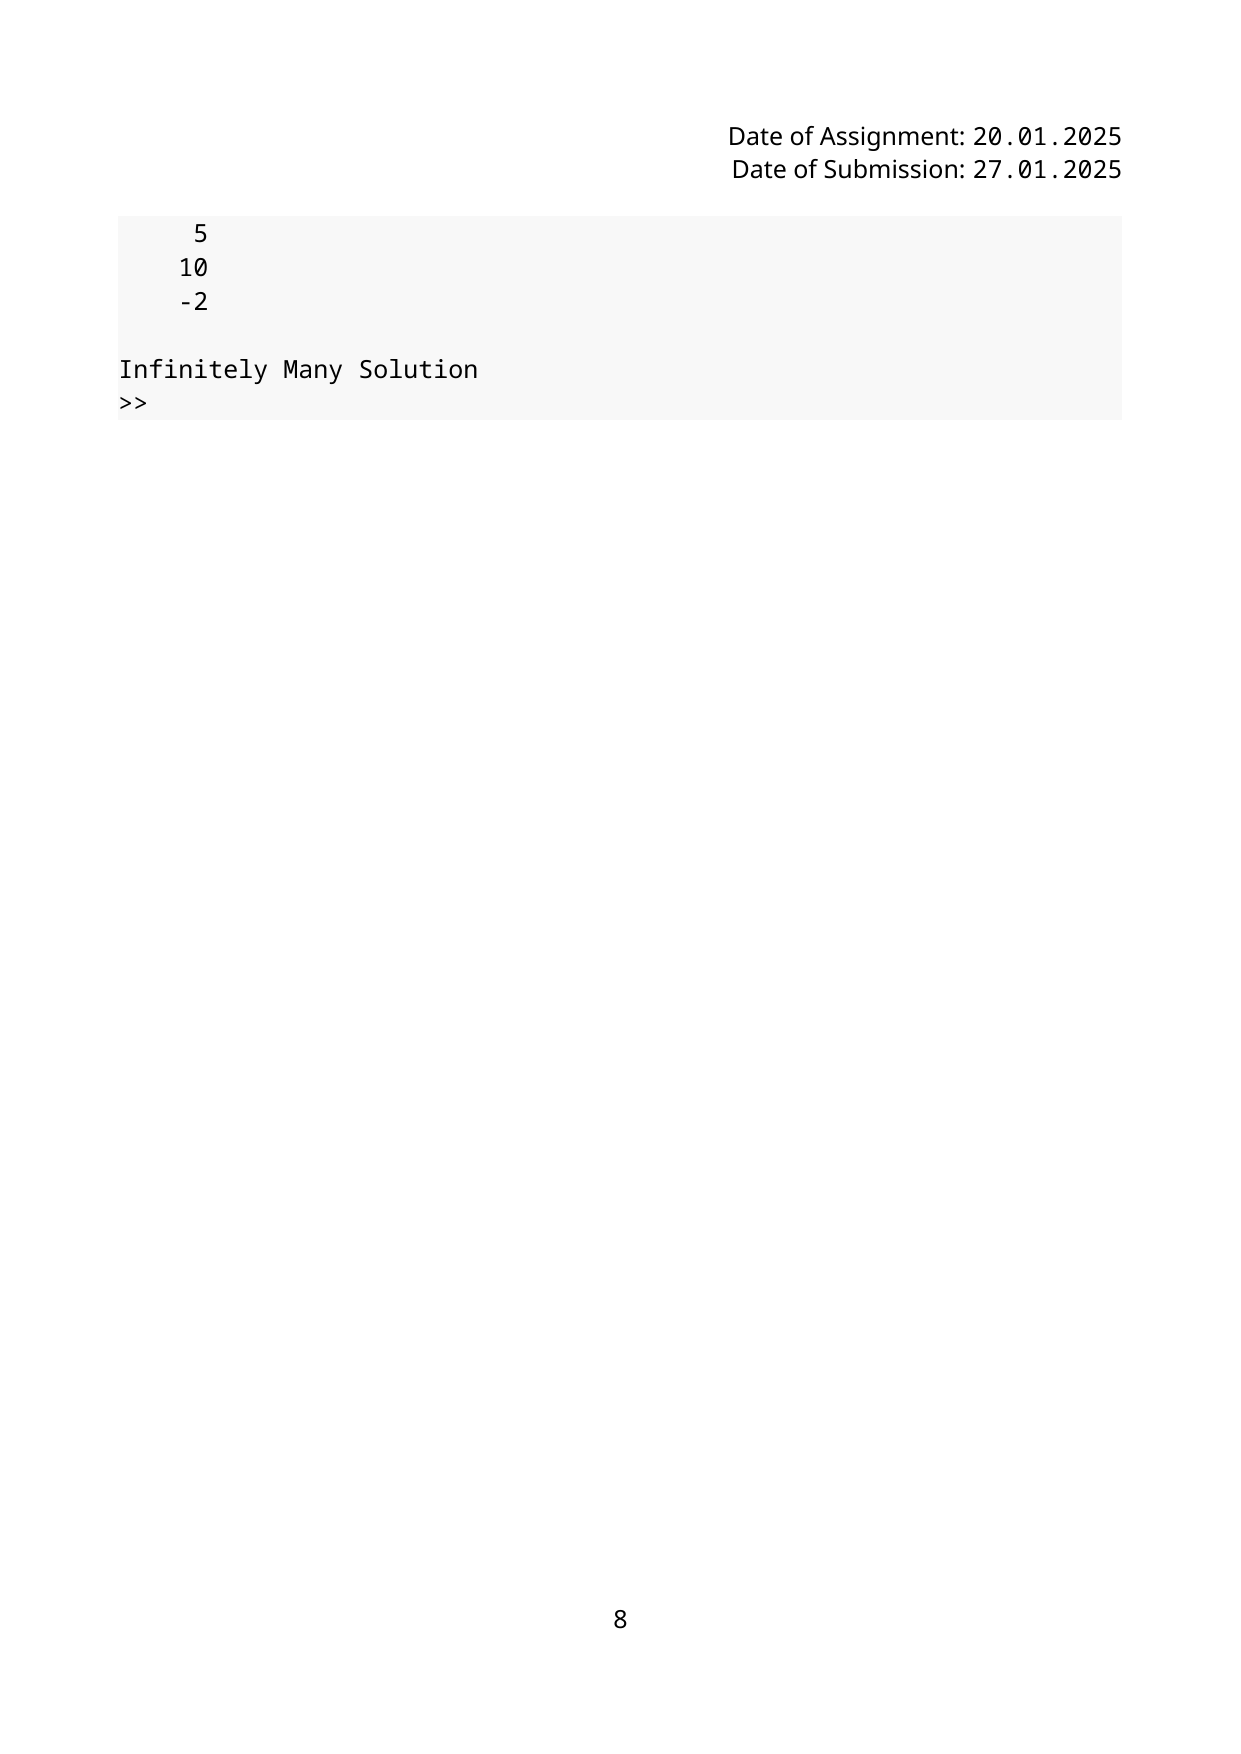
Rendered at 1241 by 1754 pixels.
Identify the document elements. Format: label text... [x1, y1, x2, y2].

text 10 [118, 250, 1122, 284]
text 5 [118, 216, 1122, 250]
text >> [118, 386, 1122, 420]
text -2 [118, 284, 1122, 318]
text Infinitely Many Solution [118, 352, 1122, 386]
